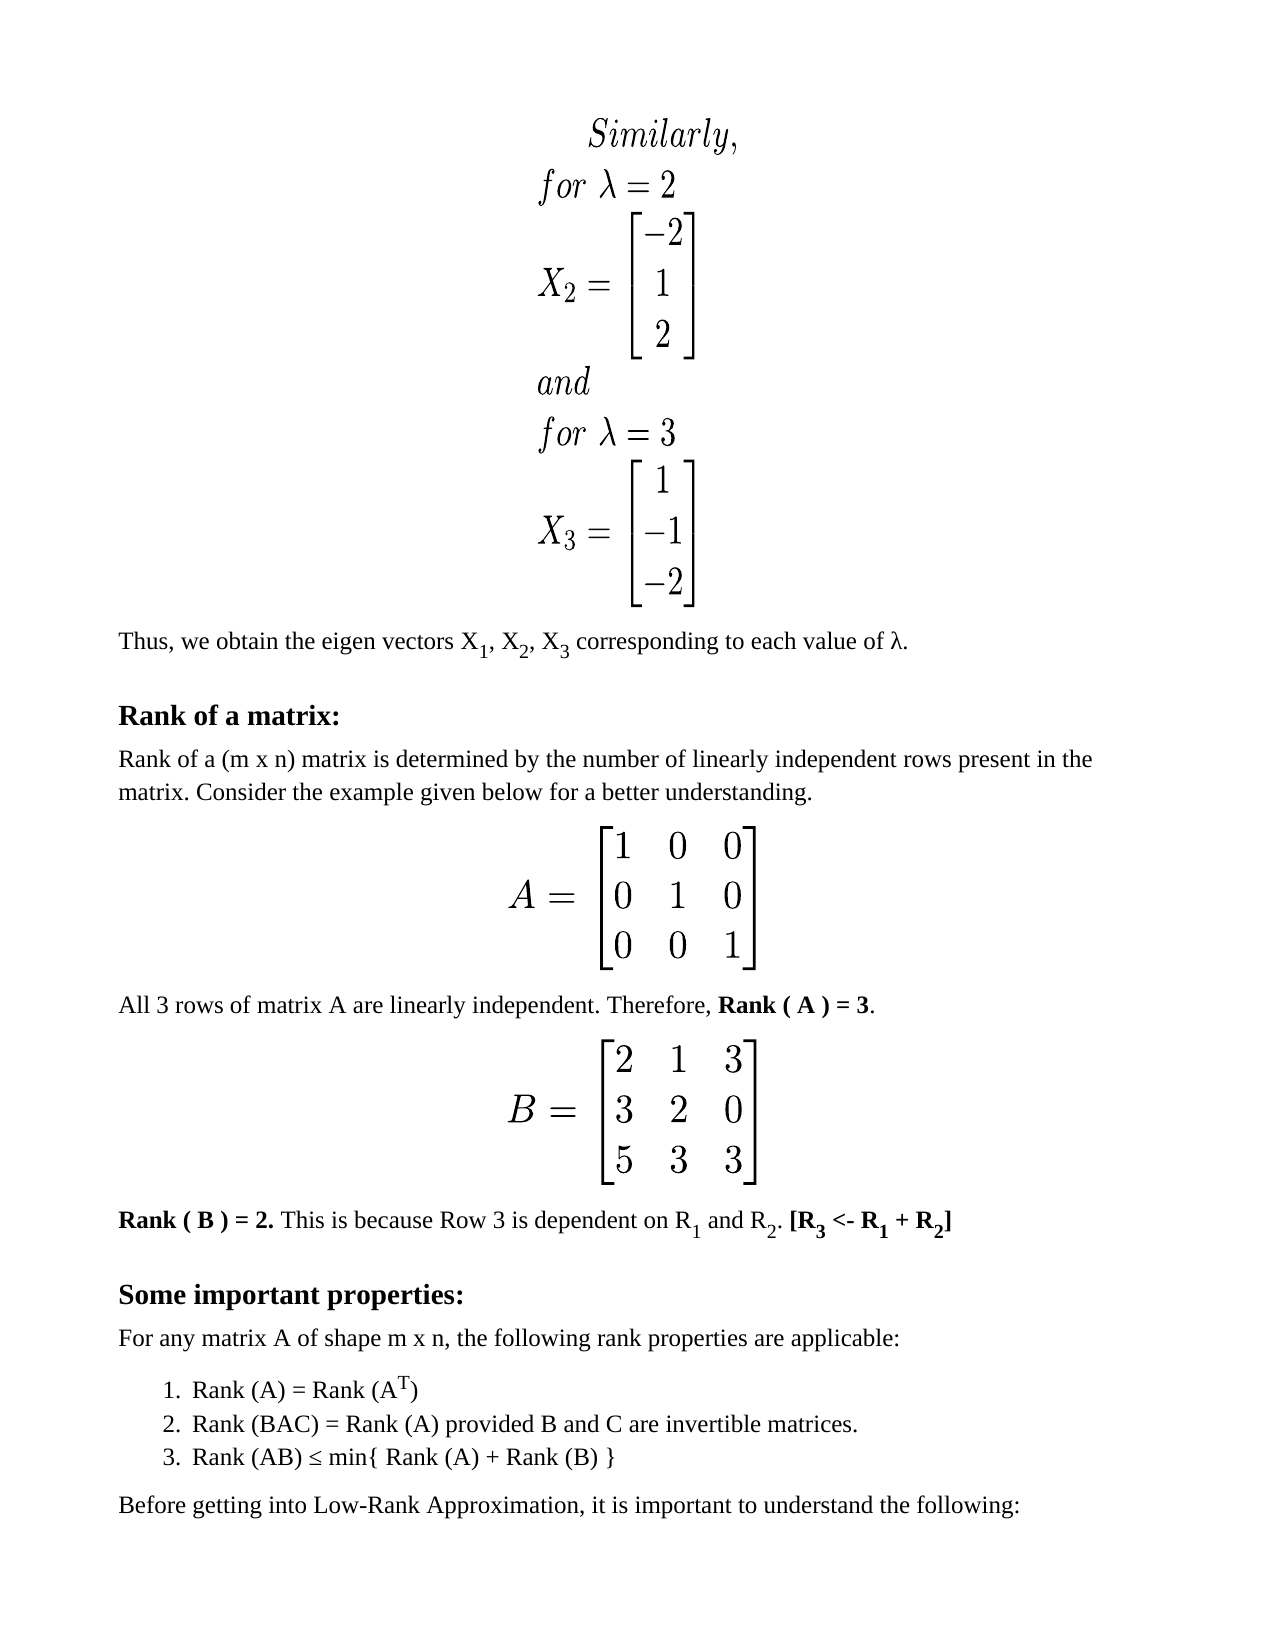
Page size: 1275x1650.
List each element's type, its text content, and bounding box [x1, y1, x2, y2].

text Thus, we obtain the eigen vectors X1, X2, X3 corresponding to each value of λ. [118, 626, 1157, 663]
subtitle Rank of a matrix: [118, 698, 1157, 731]
list Rank (A) = Rank (AT) [162, 1371, 1157, 1404]
text All 3 rows of matrix A are linearly independent. Therefore, Rank ( A ) = 3. [118, 990, 1157, 1019]
subtitle Some important properties: [118, 1277, 1157, 1311]
list Rank (BAC) = Rank (A) provided B and C are invertible matrices. [162, 1409, 1157, 1438]
text Rank ( B ) = 2. This is because Row 3 is dependent on R1 and R2. [R3 <- R1 + R2] [118, 1205, 1157, 1242]
list Rank (AB) ≤ min{ Rank (A) + Rank (B) } [162, 1442, 1157, 1471]
text Before getting into Low-Rank Approximation, it is important to understand the following: [118, 1490, 1157, 1519]
text For any matrix A of shape m x n, the following rank properties are applicable: [118, 1323, 1157, 1352]
text Rank of a (m x n) matrix is determined by the number of linearly independent rows present in the matrix. Consider the example given below for a better understanding. [118, 744, 1157, 806]
